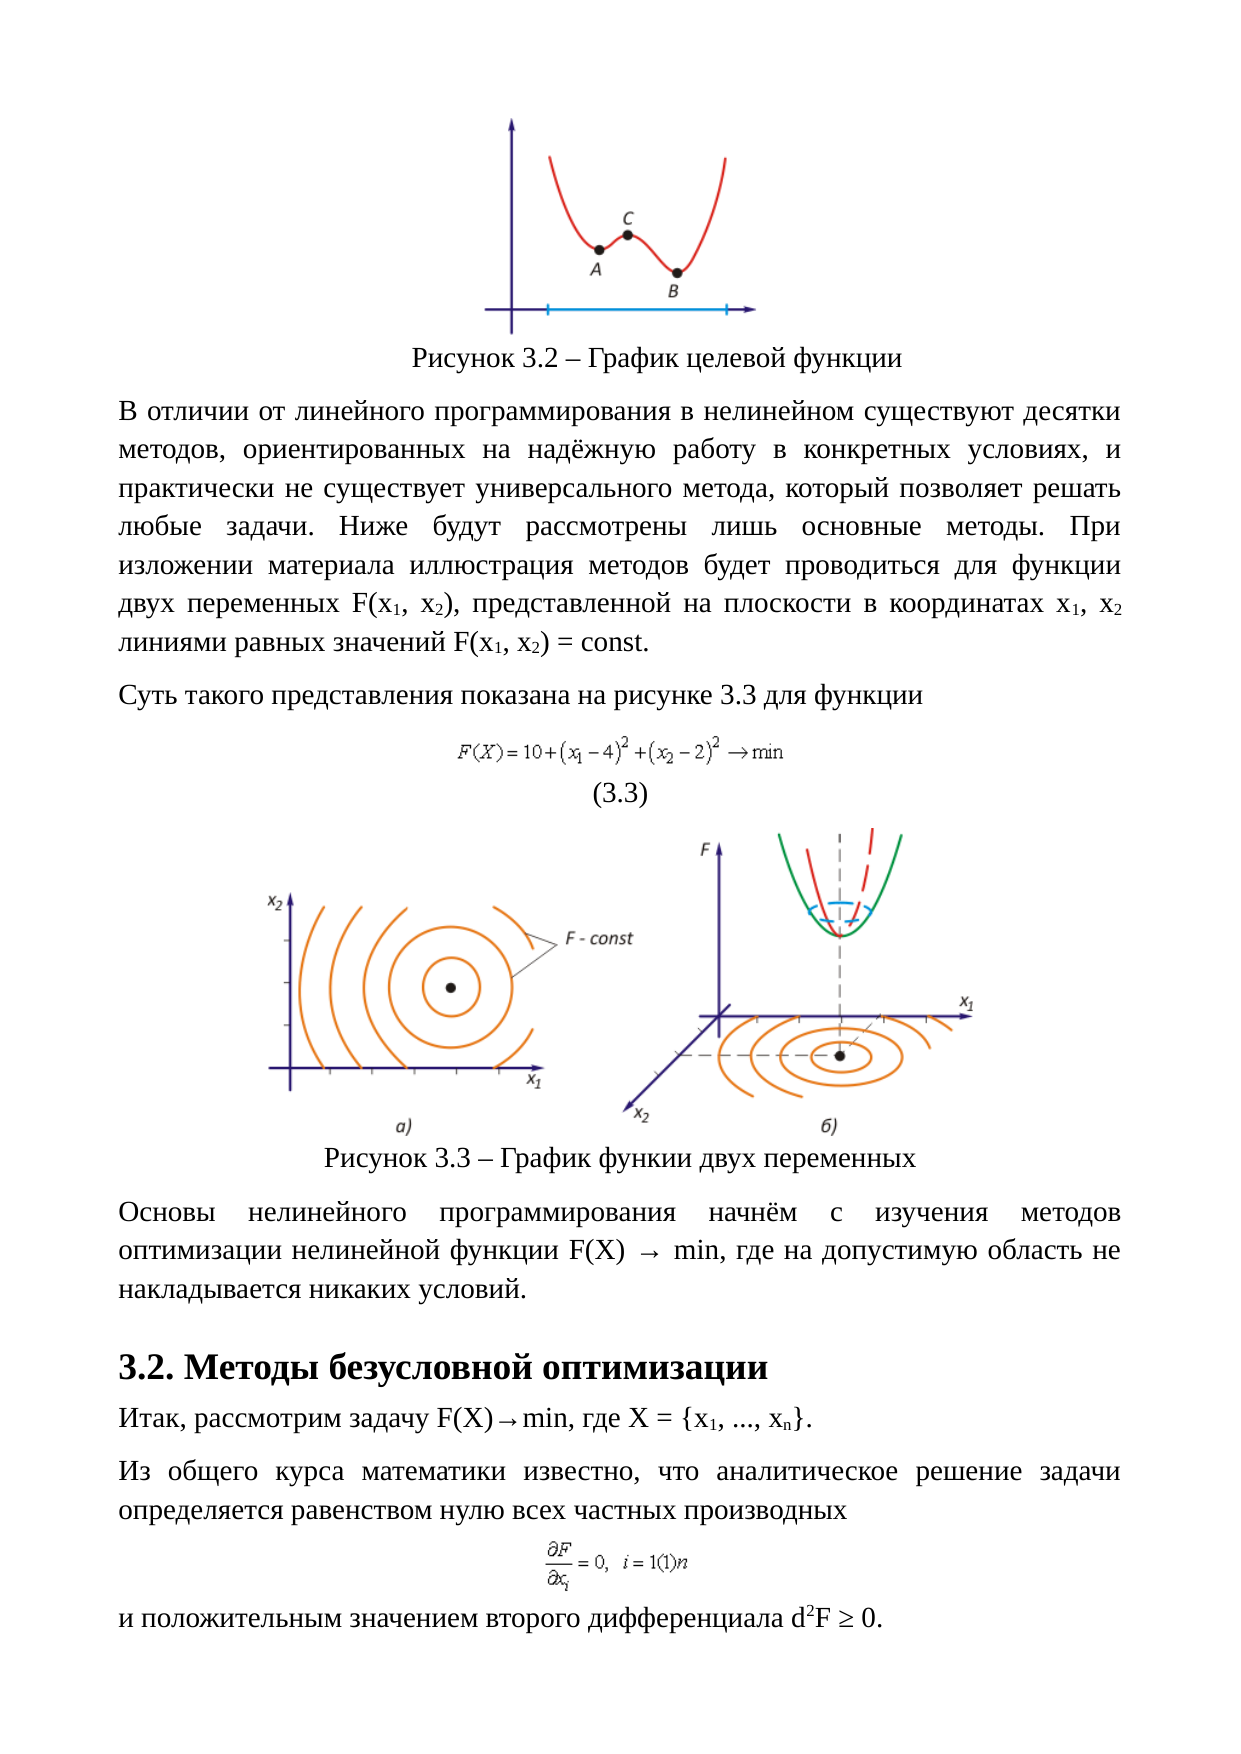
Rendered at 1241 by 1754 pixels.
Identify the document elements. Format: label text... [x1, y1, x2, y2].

picture [267, 828, 973, 1136]
text Основы нелинейного программирования начнём с изучения методов оптимизации нелинейной функции F(X) → min, где на допустимую область не накладывается никаких условий. [118, 1194, 1122, 1304]
text (3.3) [118, 730, 1122, 809]
picture [542, 1535, 692, 1596]
subtitle 3.2. Методы безусловной оптимизации [118, 1345, 1122, 1388]
picture [453, 730, 788, 771]
picture [484, 118, 757, 335]
text Итак, рассмотрим задачу F(X)→min, где X = {x1, ..., xn}. [118, 1400, 1122, 1434]
text В отличии от линейного программирования в нелинейном существуют десятки методов, ориентированных на надёжную работу в конкретных условиях, и практически не существует универсального метода, который позволяет решать любые задачи. Ниже будут рассмотрены лишь основные методы. При изложении материала иллюстрация методов будет проводиться для функции двух переменных F(x1, x2), представленной на плоскости в координатах x1, x2 линиями равных значений F(x1, x2) = const. [118, 393, 1122, 658]
text Из общего курса математики известно, что аналитическое решение задачи определяется равенством нулю всех частных производных [118, 1453, 1122, 1526]
text Рисунок 3.3 – График функии двух переменных [118, 828, 1122, 1174]
list Рисунок 3.2 – График целевой функции [162, 118, 1122, 373]
text и положительным значением второго дифференциала d2F ≥ 0. [118, 1545, 1122, 1634]
text Суть такого представления показана на рисунке 3.3 для функции [118, 677, 1122, 711]
